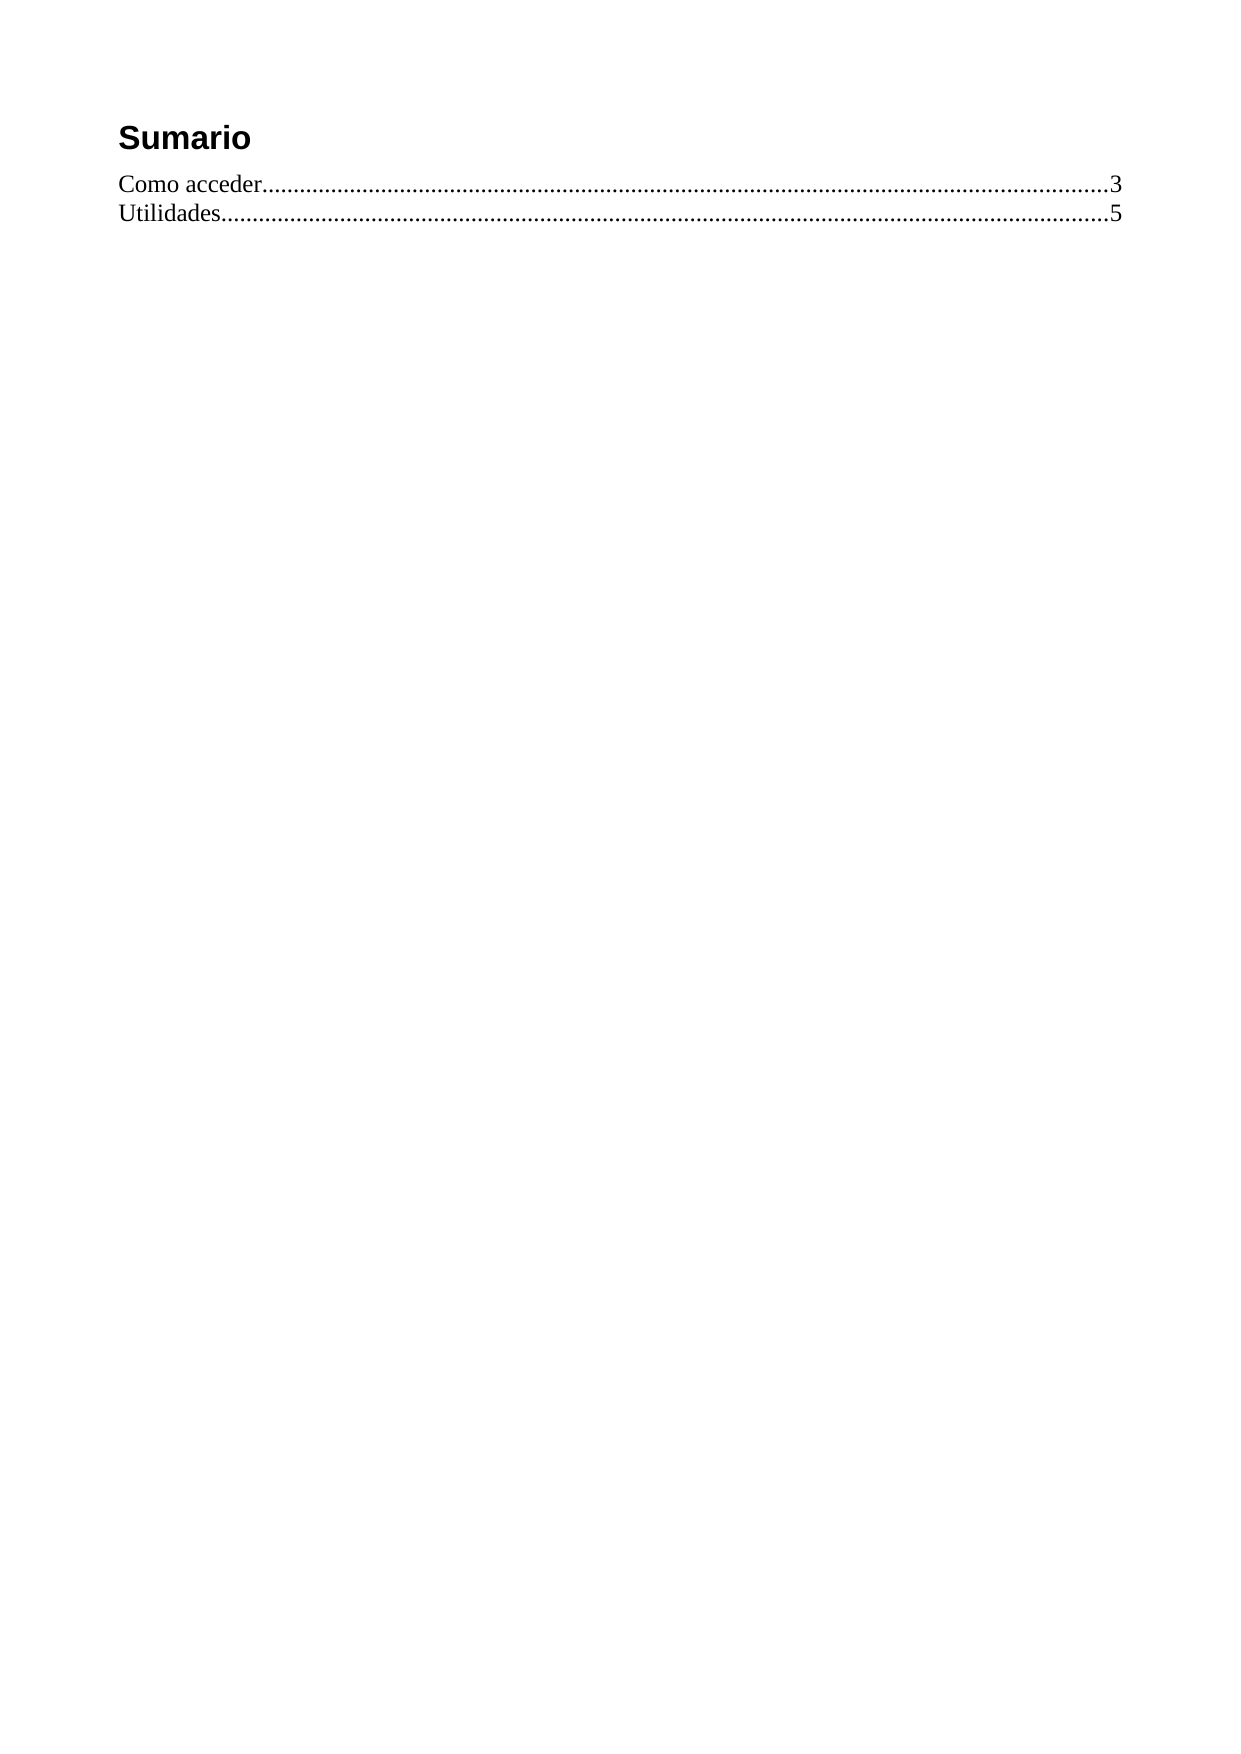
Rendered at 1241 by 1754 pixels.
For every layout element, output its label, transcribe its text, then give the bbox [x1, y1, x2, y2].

text Como acceder 3 [118, 169, 1122, 198]
subtitle Sumario [118, 118, 1122, 157]
text Utilidades 5 [118, 198, 1122, 227]
